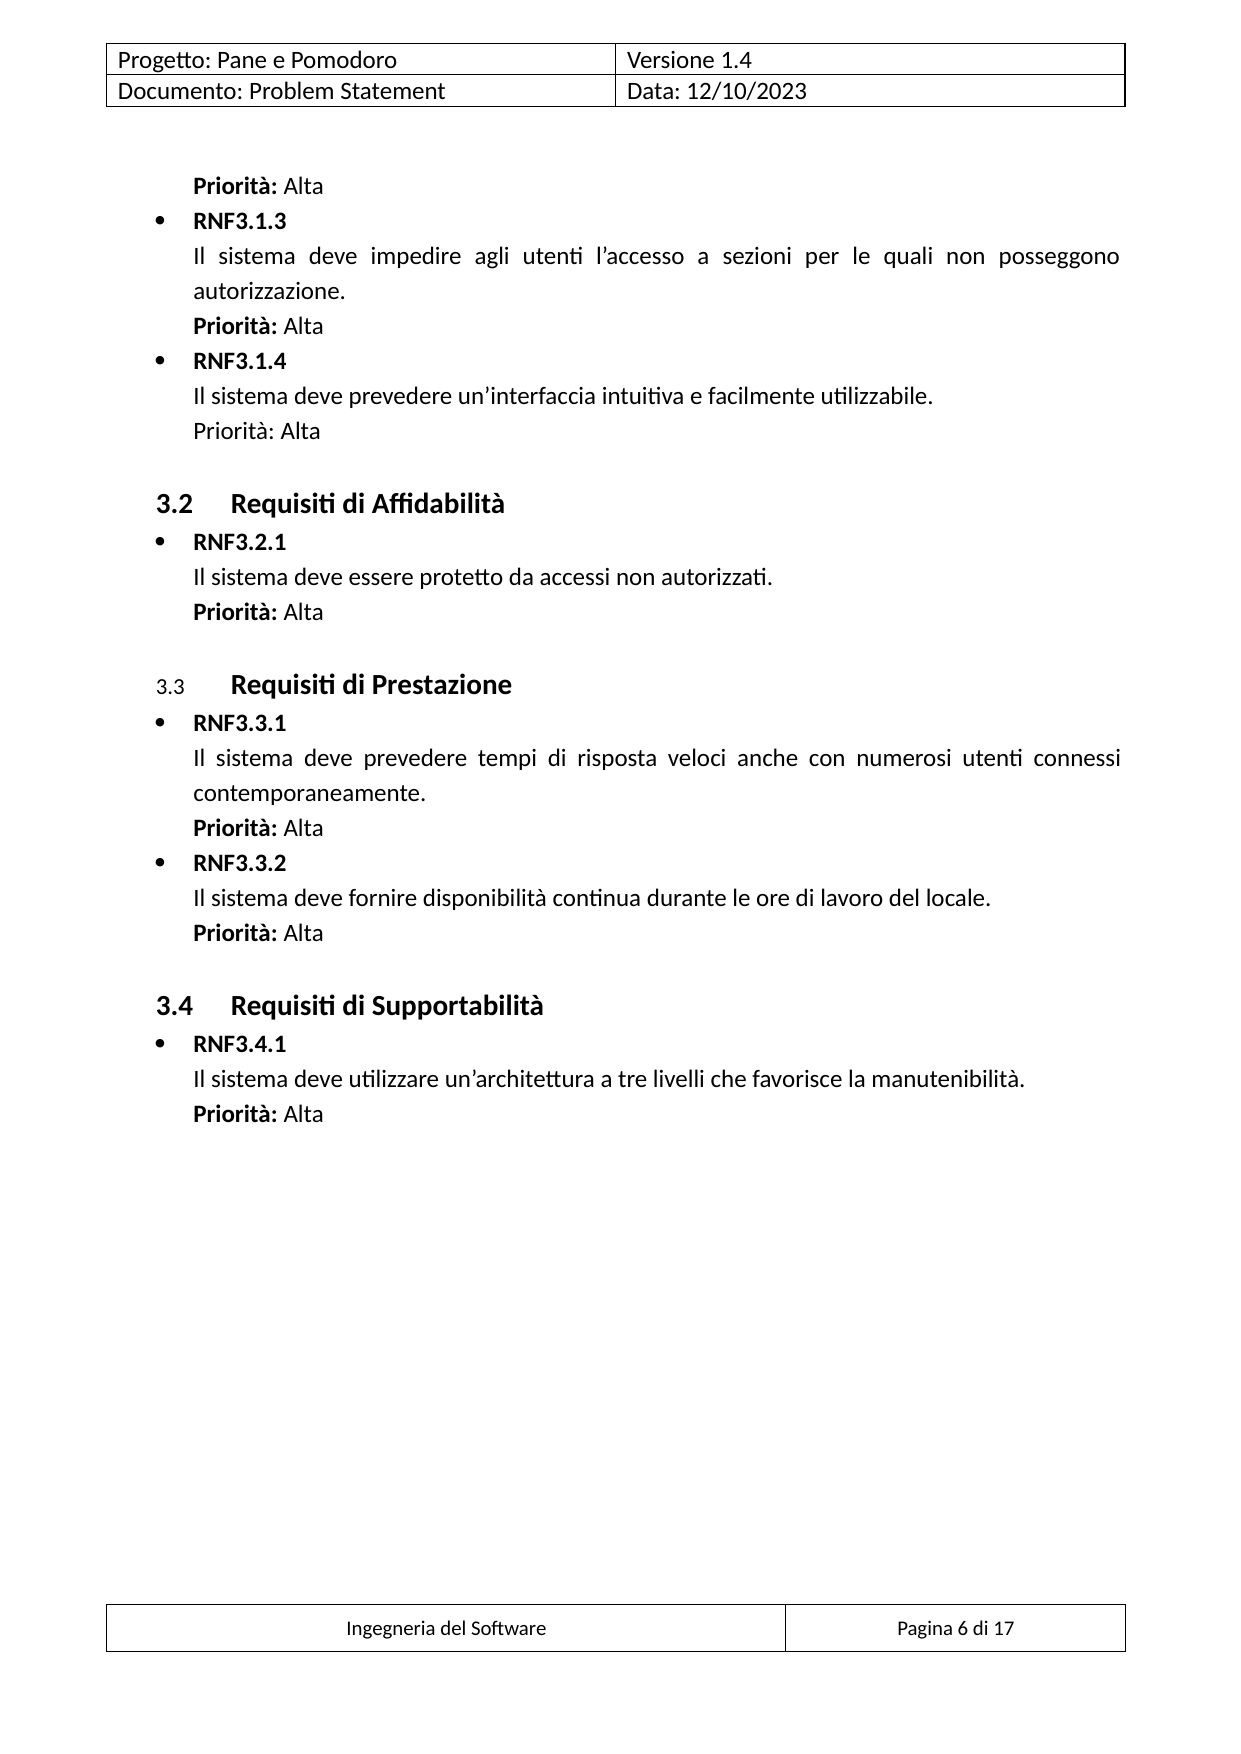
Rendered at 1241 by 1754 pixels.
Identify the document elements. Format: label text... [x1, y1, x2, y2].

list RNF3.1.4 [156, 346, 1122, 376]
list RNF3.2.1 [156, 526, 1122, 557]
list RNF3.1.3 [156, 206, 1122, 236]
subtitle Requisiti di Supportabilità [156, 987, 1122, 1023]
list Priorità: Alta [193, 812, 1122, 843]
subtitle Requisiti di Affidabilità [156, 486, 1122, 521]
list Il sistema deve essere protetto da accessi non autorizzati. [193, 561, 1122, 592]
list Priorità: Alta [193, 416, 1122, 446]
list Il sistema deve impedire agli utenti l’accesso a sezioni per le quali non posseggono autorizzazione. [193, 241, 1122, 306]
list Priorità: Alta [193, 596, 1122, 627]
list Priorità: Alta [193, 1098, 1122, 1129]
list Priorità: Alta [193, 917, 1122, 948]
list Il sistema deve utilizzare un’architettura a tre livelli che favorisce la manutenibilità. [193, 1063, 1122, 1094]
list Il sistema deve prevedere tempi di risposta veloci anche con numerosi utenti connessi contemporaneamente. [193, 742, 1122, 808]
list Priorità: Alta [193, 311, 1122, 341]
list RNF3.3.2 [156, 847, 1122, 878]
list RNF3.3.1 [156, 707, 1122, 738]
list Il sistema deve prevedere un’interfaccia intuitiva e facilmente utilizzabile. [193, 381, 1122, 411]
list Il sistema deve fornire disponibilità continua durante le ore di lavoro del locale. [193, 882, 1122, 913]
list RNF3.4.1 [156, 1028, 1122, 1059]
list Priorità: Alta [193, 171, 1122, 201]
subtitle Requisiti di Prestazione [156, 666, 1122, 702]
